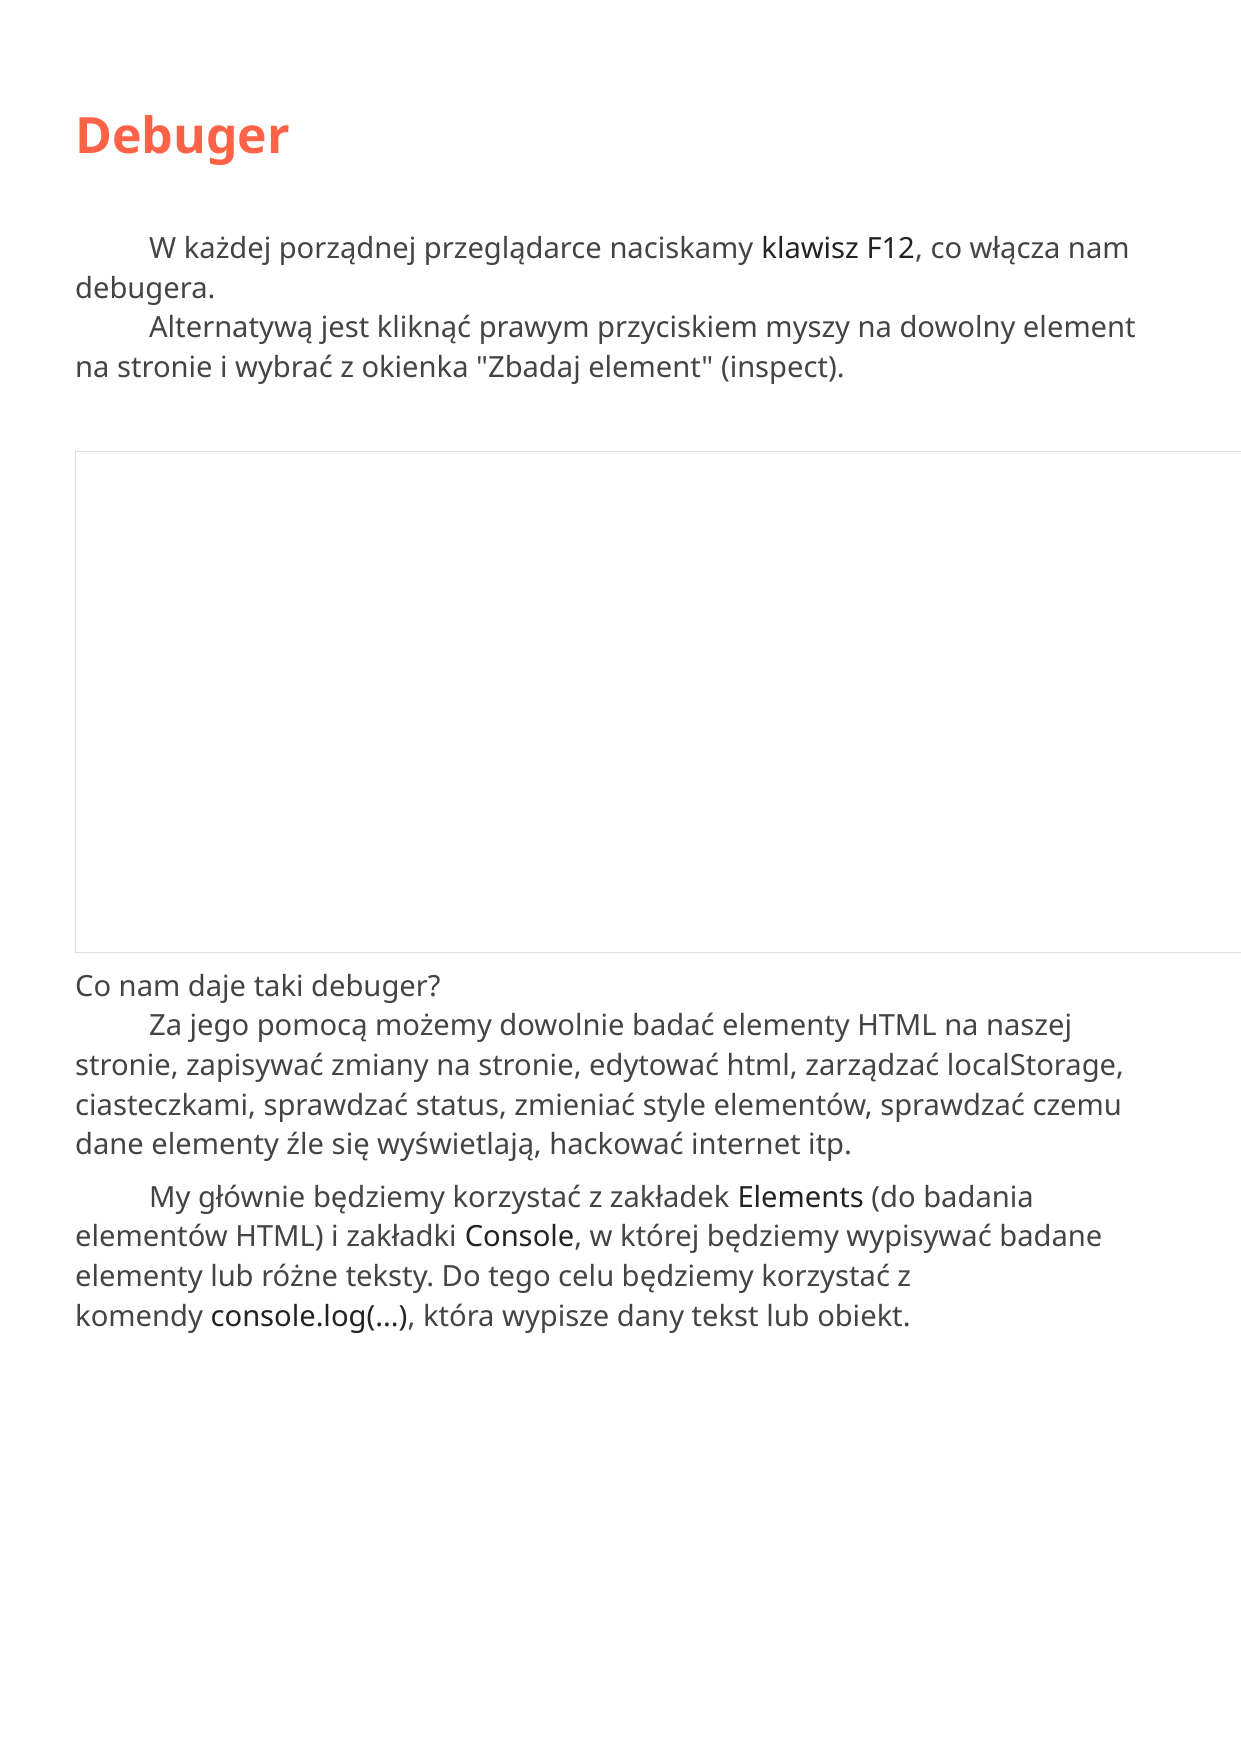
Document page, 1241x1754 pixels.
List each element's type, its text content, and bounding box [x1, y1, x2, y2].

text W każdej porządnej przeglądarce naciskamy klawisz F12, co włącza nam debugera. Alternatywą jest kliknąć prawym przyciskiem myszy na dowolny element na stronie i wybrać z okienka "Zbadaj element" (inspect). [75, 227, 1165, 386]
subtitle Debuger [75, 100, 1165, 168]
text My głównie będziemy korzystać z zakładek Elements (do badania elementów HTML) i zakładki Console, w której będziemy wypisywać badane elementy lub różne teksty. Do tego celu będziemy korzystać z komendy console.log(...), która wypisze dany tekst lub obiekt. [75, 1176, 1165, 1363]
text Co nam daje taki debuger? Za jego pomocą możemy dowolnie badać elementy HTML na naszej stronie, zapisywać zmiany na stronie, edytować html, zarządzać localStorage, ciasteczkami, sprawdzać status, zmieniać style elementów, sprawdzać czemu dane elementy źle się wyświetlają, hackować internet itp. [75, 965, 1165, 1163]
